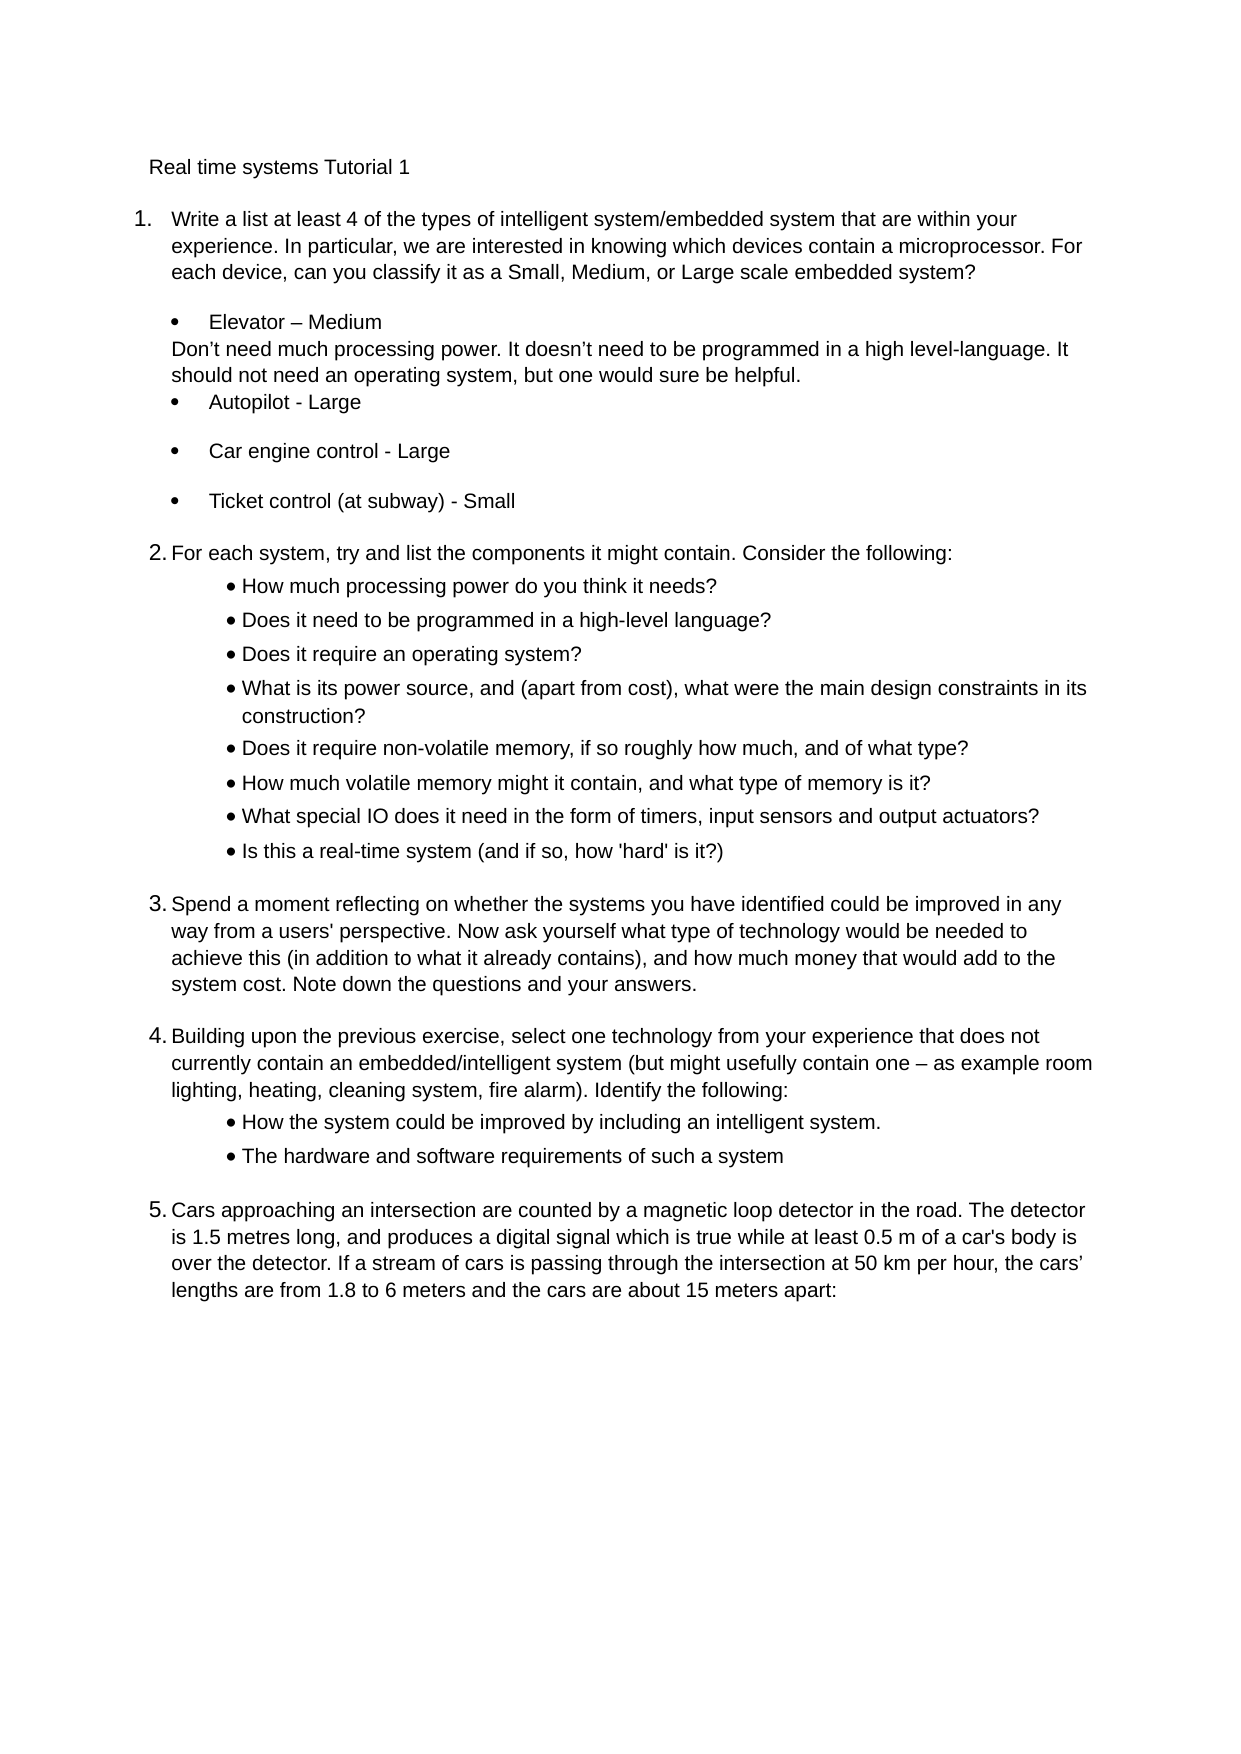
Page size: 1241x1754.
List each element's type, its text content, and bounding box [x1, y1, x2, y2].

list The hardware and software requirements of such a system [242, 1141, 1128, 1169]
list How much processing power do you think it needs? [242, 571, 1128, 599]
list Elevator – Medium [171, 310, 1103, 334]
list Ticket control (at subway) - Small [171, 489, 1103, 513]
list How much volatile memory might it contain, and what type of memory is it? [242, 768, 1128, 796]
list What special IO does it need in the form of timers, input sensors and output actuators? [242, 802, 1128, 830]
list What is its power source, and (apart from cost), what were the main design constraints in its construction? [225, 673, 1128, 728]
list Cars approaching an intersection are counted by a magnetic loop detector in the road. The detector is 1.5 metres long, and produces a digital signal which is true while at least 0.5 m of a car's body is over the detector. If a stream of cars is passing through the intersection at 50 km per hour, the cars’ lengths are from 1.8 to 6 meters and the cars are about 15 meters apart: [148, 1196, 1103, 1302]
list Does it require non‐volatile memory, if so roughly how much, and of what type? [225, 733, 1128, 762]
list Does it need to be programmed in a high‐level language? [242, 605, 1128, 633]
list Is this a real‐time system (and if so, how 'hard' is it?) [242, 836, 1128, 864]
list Does it require an operating system? [242, 639, 1128, 667]
text Real time systems Tutorial 1 [148, 154, 1128, 178]
list Spend a moment reflecting on whether the systems you have identified could be improved in any way from a users' perspective. Now ask yourself what type of technology would be needed to achieve this (in addition to what it already contains), and how much money that would add to the system cost. Note down the questions and your answers. [148, 890, 1103, 996]
list Building upon the previous exercise, select one technology from your experience that does not currently contain an embedded/intelligent system (but might usefully contain one – as example room lighting, heating, cleaning system, fire alarm). Identify the following: [148, 1022, 1103, 1101]
list Autopilot - Large [171, 389, 1103, 414]
list For each system, try and list the components it might contain. Consider the following: [171, 539, 1103, 565]
list Don’t need much processing power. It doesn’t need to be programmed in a high level-language. It should not need an operating system, but one would sure be helpful. [171, 336, 1103, 387]
list How the system could be improved by including an intelligent system. [242, 1107, 1128, 1135]
list Car engine control - Large [171, 439, 1103, 463]
list Write a list at least 4 of the types of intelligent system/embedded system that are within your experience. In particular, we are interested in knowing which devices contain a microprocessor. For each device, can you classify it as a Small, Medium, or Large scale embedded system? [133, 204, 1128, 284]
